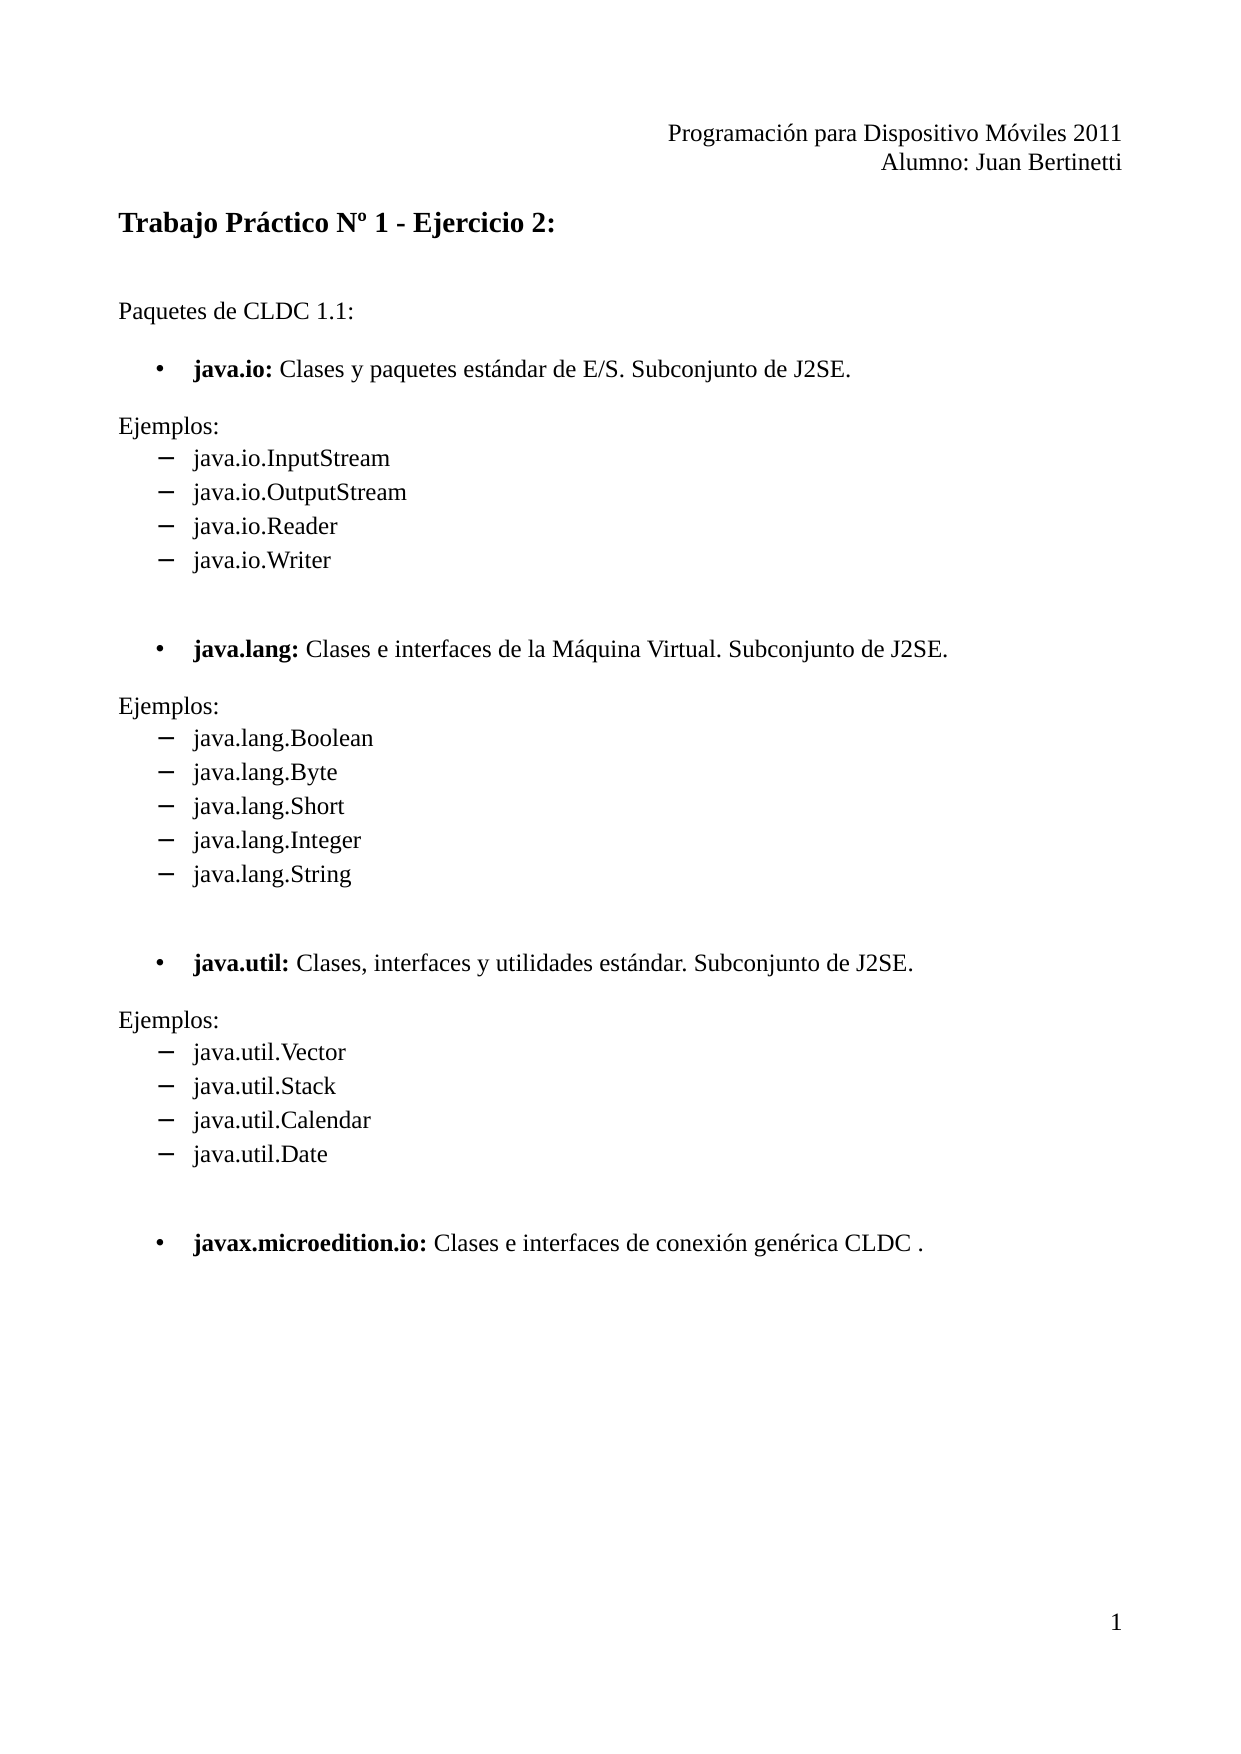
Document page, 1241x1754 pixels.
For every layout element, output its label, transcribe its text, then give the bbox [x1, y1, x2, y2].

list java.io.Reader [156, 508, 1122, 542]
list java.util.Stack [156, 1068, 1122, 1102]
text Ejemplos: [118, 691, 1122, 720]
list java.lang: Clases e interfaces de la Máquina Virtual. Subconjunto de J2SE. [156, 634, 1122, 662]
text Ejemplos: [118, 411, 1122, 440]
list java.util.Date [156, 1136, 1122, 1170]
list java.lang.Short [156, 788, 1122, 822]
text Paquetes de CLDC 1.1: [118, 296, 1122, 325]
list java.io: Clases y paquetes estándar de E/S. Subconjunto de J2SE. [156, 354, 1122, 382]
list java.io.OutputStream [156, 474, 1122, 508]
list javax.microedition.io: Clases e interfaces de conexión genérica CLDC . [156, 1228, 1122, 1256]
list java.util.Vector [156, 1034, 1122, 1068]
list java.lang.Boolean [156, 720, 1122, 754]
list java.lang.Byte [156, 754, 1122, 788]
list java.util.Calendar [156, 1102, 1122, 1136]
list java.util: Clases, interfaces y utilidades estándar. Subconjunto de J2SE. [156, 948, 1122, 976]
list java.lang.Integer [156, 822, 1122, 856]
list java.lang.String [156, 856, 1122, 890]
list java.io.Writer [156, 542, 1122, 576]
text Ejemplos: [118, 1005, 1122, 1034]
text Trabajo Práctico Nº 1 - Ejercicio 2: [118, 205, 1122, 239]
list java.io.InputStream [156, 440, 1122, 474]
